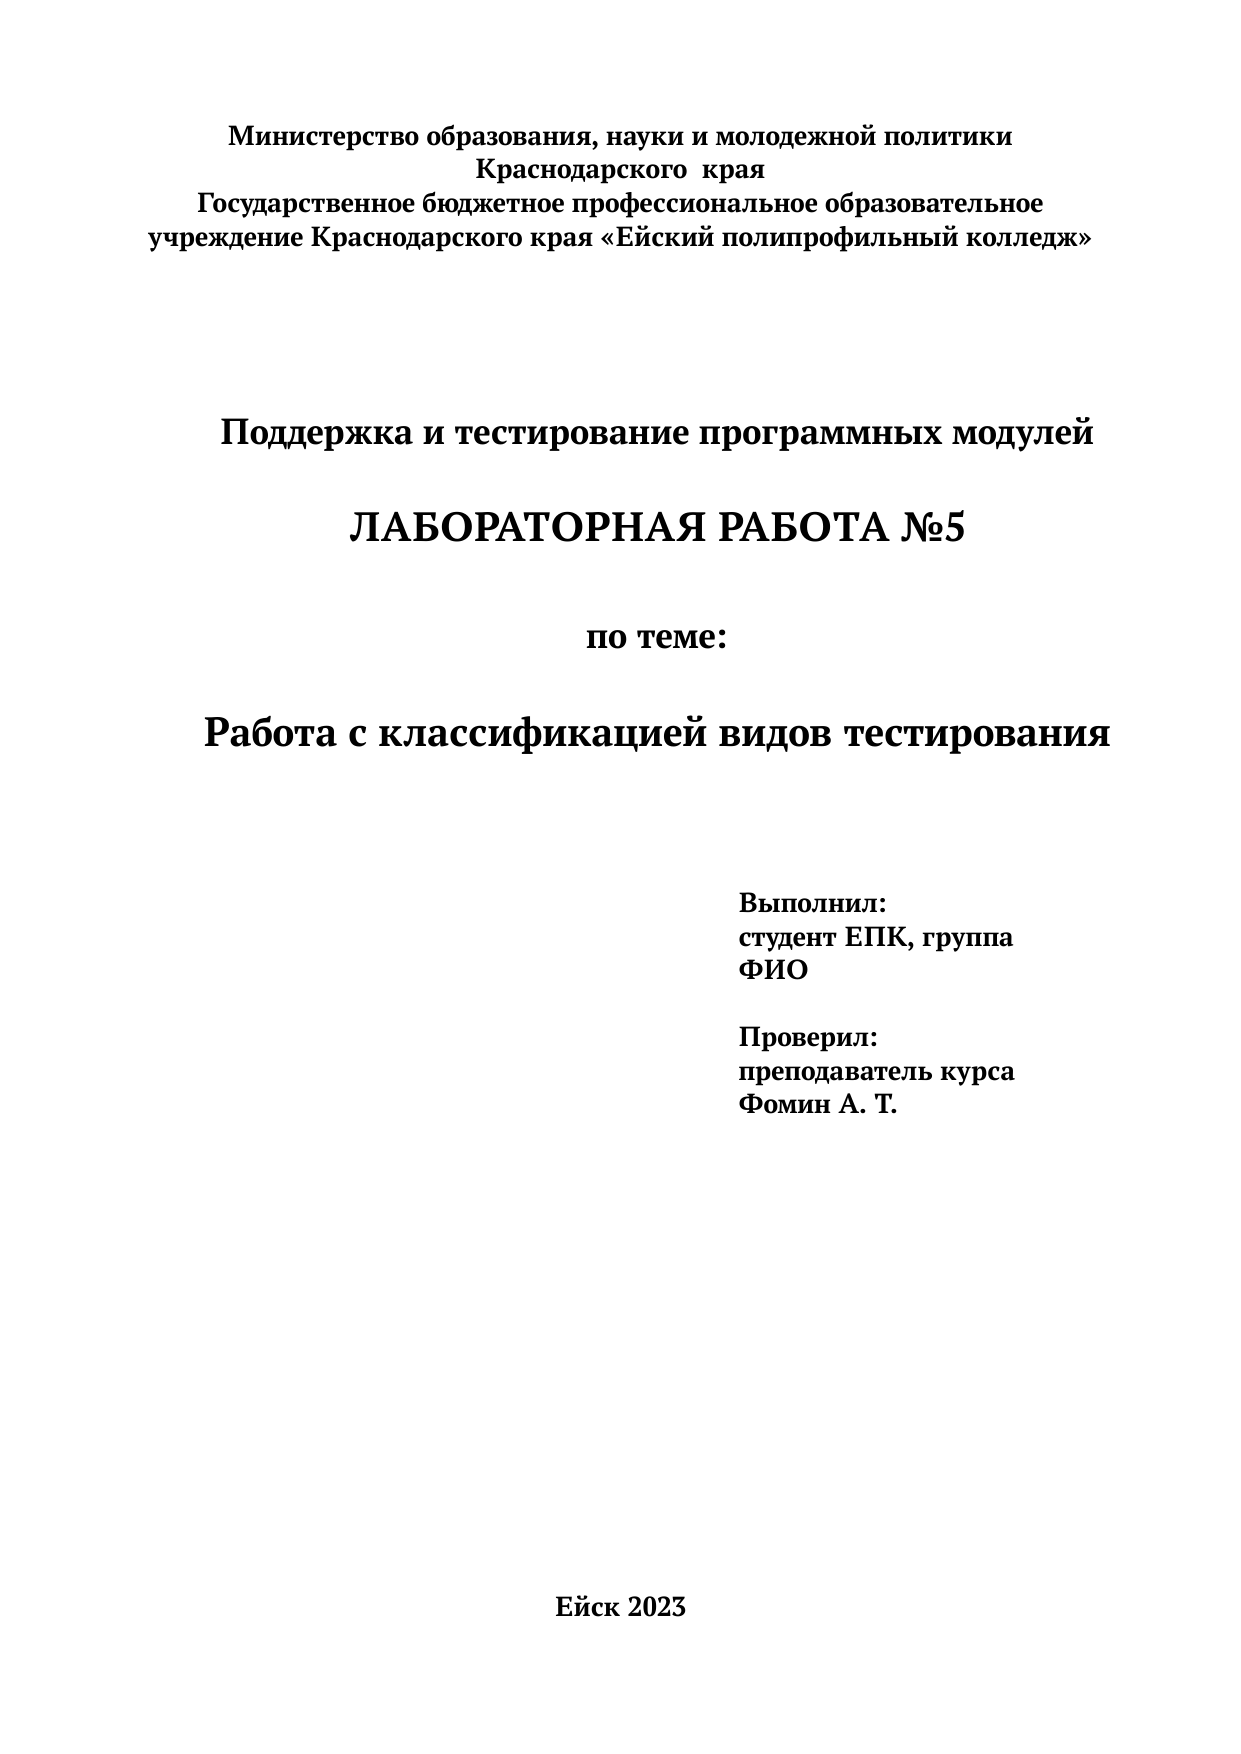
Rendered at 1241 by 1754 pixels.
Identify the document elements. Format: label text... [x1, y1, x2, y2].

text Краснодарского края [118, 152, 1122, 185]
subtitle Работа с классификацией видов тестирования [192, 705, 1122, 755]
text по теме: [192, 613, 1122, 657]
text Фомин А. Т. [738, 1086, 1122, 1120]
text Выполнил: [738, 885, 1122, 919]
text Ейск 2023 [118, 1589, 1122, 1623]
text ЛАБОРАТОРНАЯ РАБОТА №5 [192, 501, 1122, 551]
text ФИО [738, 952, 1122, 986]
text Государственное бюджетное профессиональное образовательное учреждение Краснодарского края «Ейский полипрофильный колледж» [118, 185, 1122, 252]
text Проверил: [738, 1019, 1122, 1053]
text преподаватель курса [738, 1053, 1122, 1086]
text Министерство образования, науки и молодежной политики [118, 118, 1122, 152]
text студент ЕПК, группа [738, 919, 1122, 952]
text Поддержка и тестирование программных модулей [192, 408, 1122, 452]
